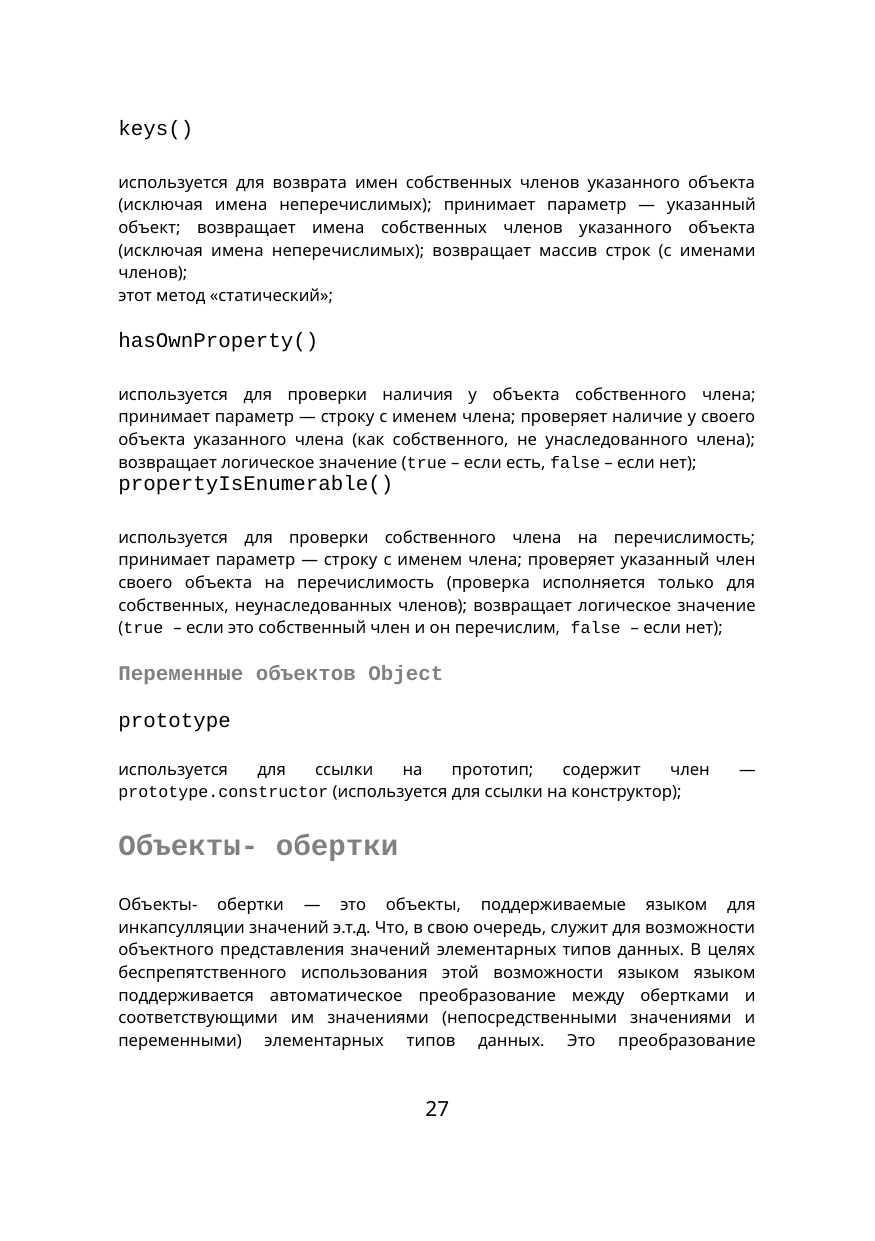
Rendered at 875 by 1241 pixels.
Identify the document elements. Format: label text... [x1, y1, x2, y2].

text hasOwnProperty() [118, 330, 756, 354]
text Объекты- обертки — это объекты, поддерживаемые языком для инкапсулляции значений э.т.д. Что, в свою очередь, служит для возможности объектного представления значений элементарных типов данных. В целях беспрепятственного использования этой возможности языком языком поддерживается автоматическое преобразование между обертками и соответствующими им значениями (непосредственными значениями и переменными) элементарных типов данных. Это преобразование [118, 892, 756, 1051]
text Объекты- обертки [118, 831, 756, 864]
text используется для ссылки на прототип; содержит член — prototype.constructor (используется для ссылки на конструктор); [118, 757, 756, 803]
text этот метод «статический»; [118, 284, 756, 306]
text keys() [118, 118, 756, 142]
text Переменные объектов Object [118, 662, 756, 686]
text propertyIsEnumerable() [118, 473, 756, 497]
text используется для проверки собственного члена на перечислимость; принимает параметр — строку с именем члена; проверяет указанный член своего объекта на перечислимость (проверка исполняется только для собственных, неунаследованных членов); возвращает логическое значение (true – если это собственный член и он перечислим, false – если нет); [118, 525, 756, 639]
text prototype [118, 710, 756, 733]
text используется для проверки наличия у объекта собственного члена; принимает параметр — строку с именем члена; проверяет наличие у своего объекта указанного члена (как собственного, не унаследованного члена); возвращает логическое значение (true – если есть, false – если нет); [118, 382, 756, 473]
text используется для возврата имен собственных членов указанного объекта (исключая имена неперечислимых); принимает параметр — указанный объект; возвращает имена собственных членов указанного объекта (исключая имена неперечислимых); возвращает массив строк (с именами членов); [118, 170, 756, 284]
